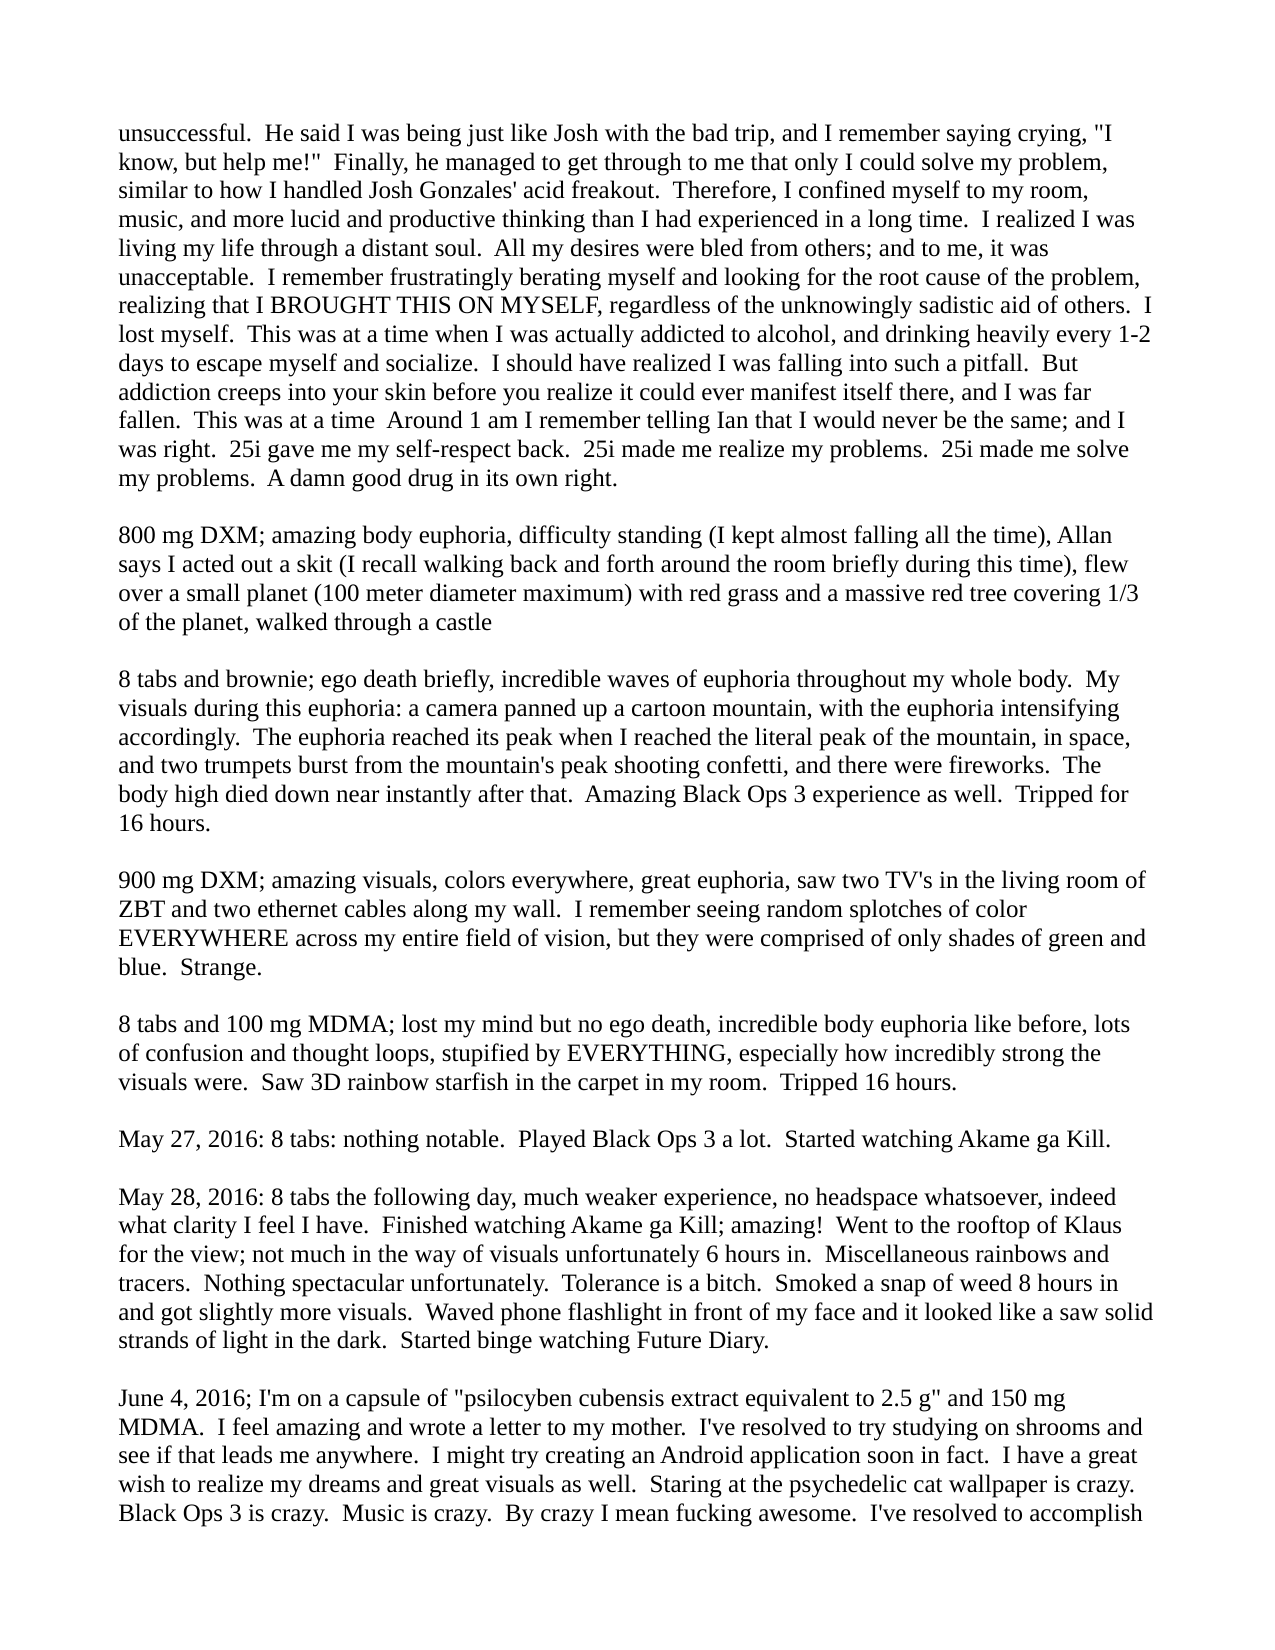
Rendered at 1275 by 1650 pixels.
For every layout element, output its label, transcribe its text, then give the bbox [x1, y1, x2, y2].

text May 27, 2016: 8 tabs: nothing notable. Played Black Ops 3 a lot. Started watching Akame ga Kill. [118, 1124, 1157, 1153]
text 8 tabs and 100 mg MDMA; lost my mind but no ego death, incredible body euphoria like before, lots of confusion and thought loops, stupified by EVERYTHING, especially how incredibly strong the visuals were. Saw 3D rainbow starfish in the carpet in my room. Tripped 16 hours. [118, 1009, 1157, 1096]
text June 4, 2016; I'm on a capsule of "psilocyben cubensis extract equivalent to 2.5 g" and 150 mg MDMA. I feel amazing and wrote a letter to my mother. I've resolved to try studying on shrooms and see if that leads me anywhere. I might try creating an Android application soon in fact. I have a great wish to realize my dreams and great visuals as well. Staring at the psychedelic cat wallpaper is crazy. Black Ops 3 is crazy. Music is crazy. By crazy I mean fucking awesome. I've resolved to accomplish [118, 1383, 1157, 1527]
text 900 mg DXM; amazing visuals, colors everywhere, great euphoria, saw two TV's in the living room of ZBT and two ethernet cables along my wall. I remember seeing random splotches of color EVERYWHERE across my entire field of vision, but they were comprised of only shades of green and blue. Strange. [118, 866, 1157, 981]
text 800 mg DXM; amazing body euphoria, difficulty standing (I kept almost falling all the time), Allan says I acted out a skit (I recall walking back and forth around the room briefly during this time), flew over a small planet (100 meter diameter maximum) with red grass and a massive red tree covering 1/3 of the planet, walked through a castle [118, 521, 1157, 636]
text unsuccessful. He said I was being just like Josh with the bad trip, and I remember saying crying, "I know, but help me!" Finally, he managed to get through to me that only I could solve my problem, similar to how I handled Josh Gonzales' acid freakout. Therefore, I confined myself to my room, music, and more lucid and productive thinking than I had experienced in a long time. I realized I was living my life through a distant soul. All my desires were bled from others; and to me, it was unacceptable. I remember frustratingly berating myself and looking for the root cause of the problem, realizing that I BROUGHT THIS ON MYSELF, regardless of the unknowingly sadistic aid of others. I lost myself. This was at a time when I was actually addicted to alcohol, and drinking heavily every 1-2 days to escape myself and socialize. I should have realized I was falling into such a pitfall. But addiction creeps into your skin before you realize it could ever manifest itself there, and I was far fallen. This was at a time Around 1 am I remember telling Ian that I would never be the same; and I was right. 25i gave me my self-respect back. 25i made me realize my problems. 25i made me solve my problems. A damn good drug in its own right. [118, 118, 1157, 492]
text 8 tabs and brownie; ego death briefly, incredible waves of euphoria throughout my whole body. My visuals during this euphoria: a camera panned up a cartoon mountain, with the euphoria intensifying accordingly. The euphoria reached its peak when I reached the literal peak of the mountain, in space, and two trumpets burst from the mountain's peak shooting confetti, and there were fireworks. The body high died down near instantly after that. Amazing Black Ops 3 experience as well. Tripped for 16 hours. [118, 664, 1157, 837]
text May 28, 2016: 8 tabs the following day, much weaker experience, no headspace whatsoever, indeed what clarity I feel I have. Finished watching Akame ga Kill; amazing! Went to the rooftop of Klaus for the view; not much in the way of visuals unfortunately 6 hours in. Miscellaneous rainbows and tracers. Nothing spectacular unfortunately. Tolerance is a bitch. Smoked a snap of weed 8 hours in and got slightly more visuals. Waved phone flashlight in front of my face and it looked like a saw solid strands of light in the dark. Started binge watching Future Diary. [118, 1182, 1157, 1354]
